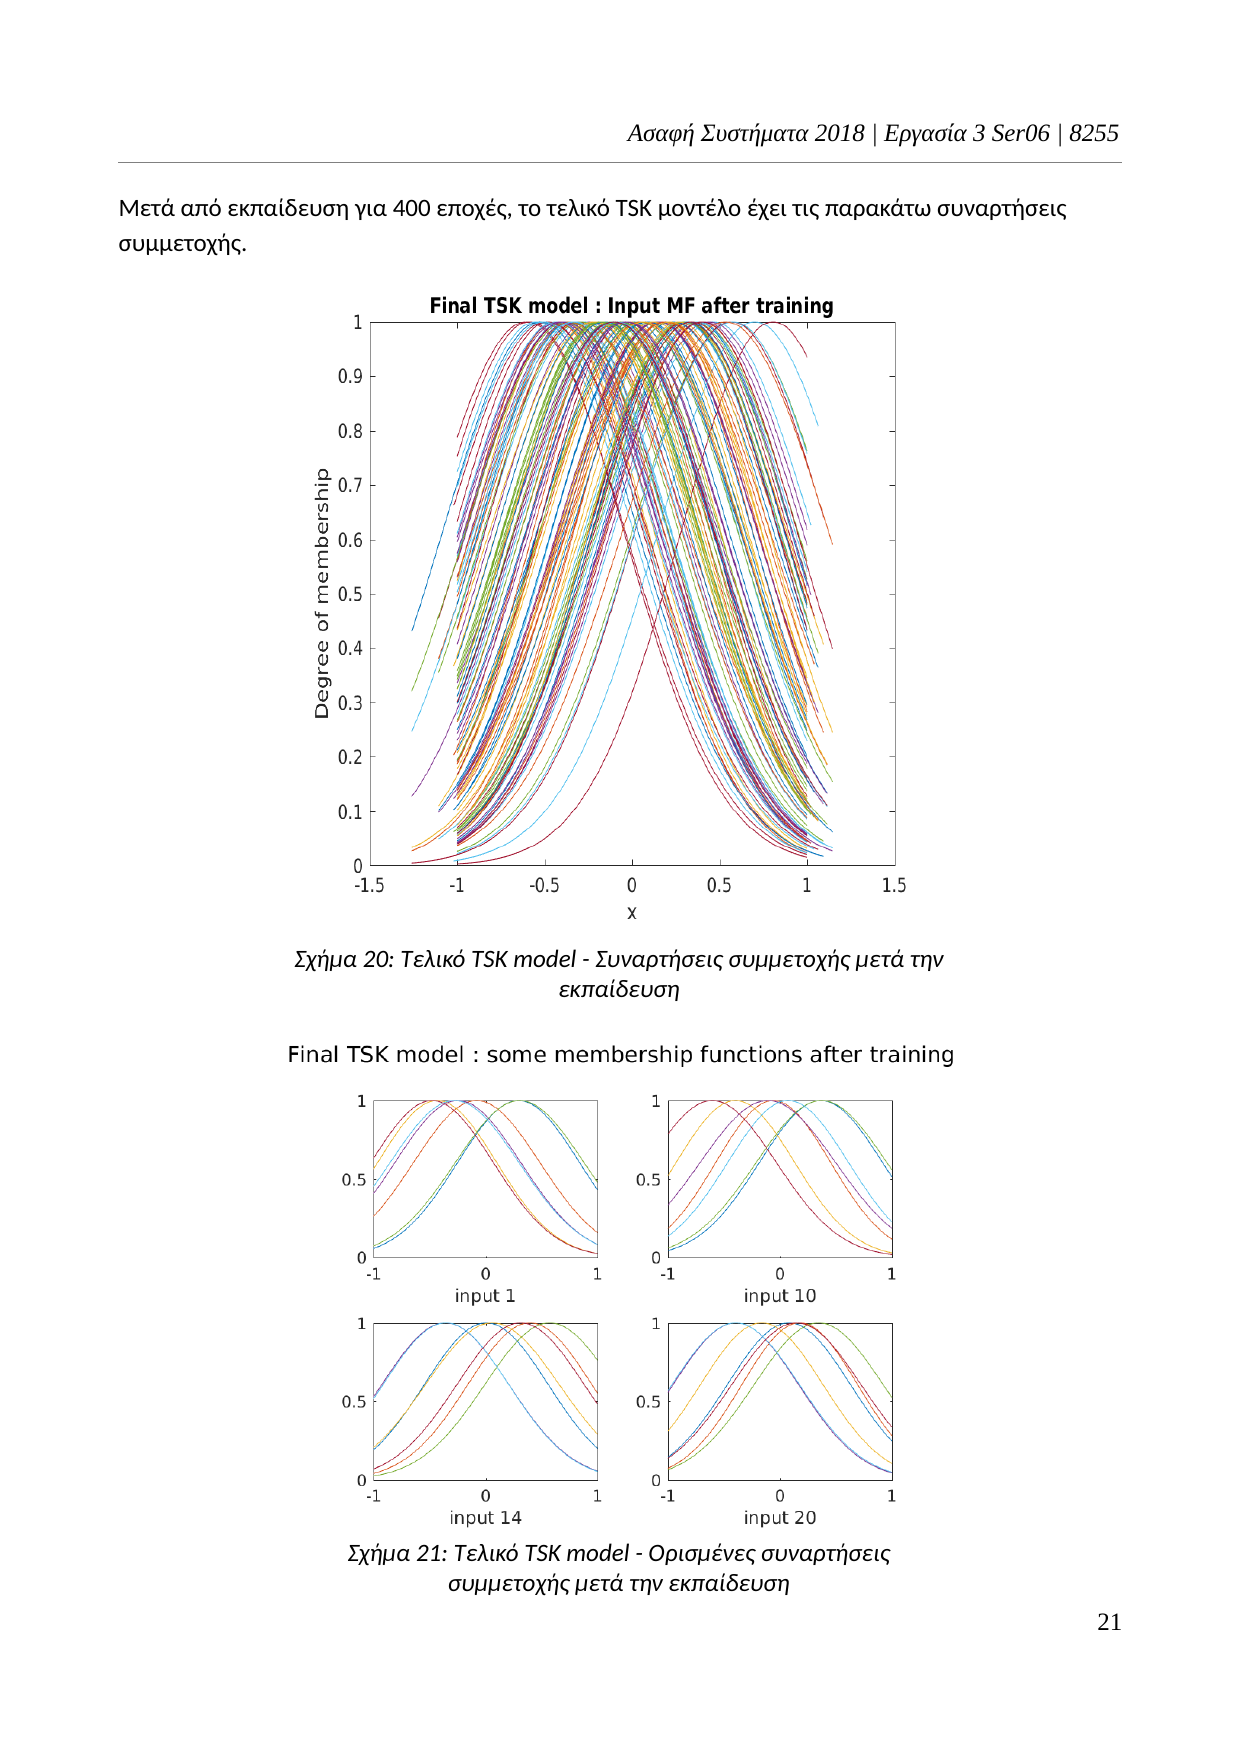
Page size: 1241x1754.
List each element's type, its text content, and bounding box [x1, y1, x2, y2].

picture [281, 271, 959, 937]
picture [286, 1029, 955, 1531]
text Σχήμα 21: Τελικό TSK model - Ορισμένες συναρτήσεις συμμετοχής μετά την εκπαίδευση [286, 1531, 954, 1598]
text Μετά από εκπαίδευση για 400 εποχές, το τελικό TSK μοντέλο έχει τις παρακάτω συναρτήσεις συμμετοχής. [118, 192, 1122, 257]
text Σχήμα 20: Τελικό TSK model - Συναρτήσεις συμμετοχής μετά την εκπαίδευση [282, 937, 958, 1004]
